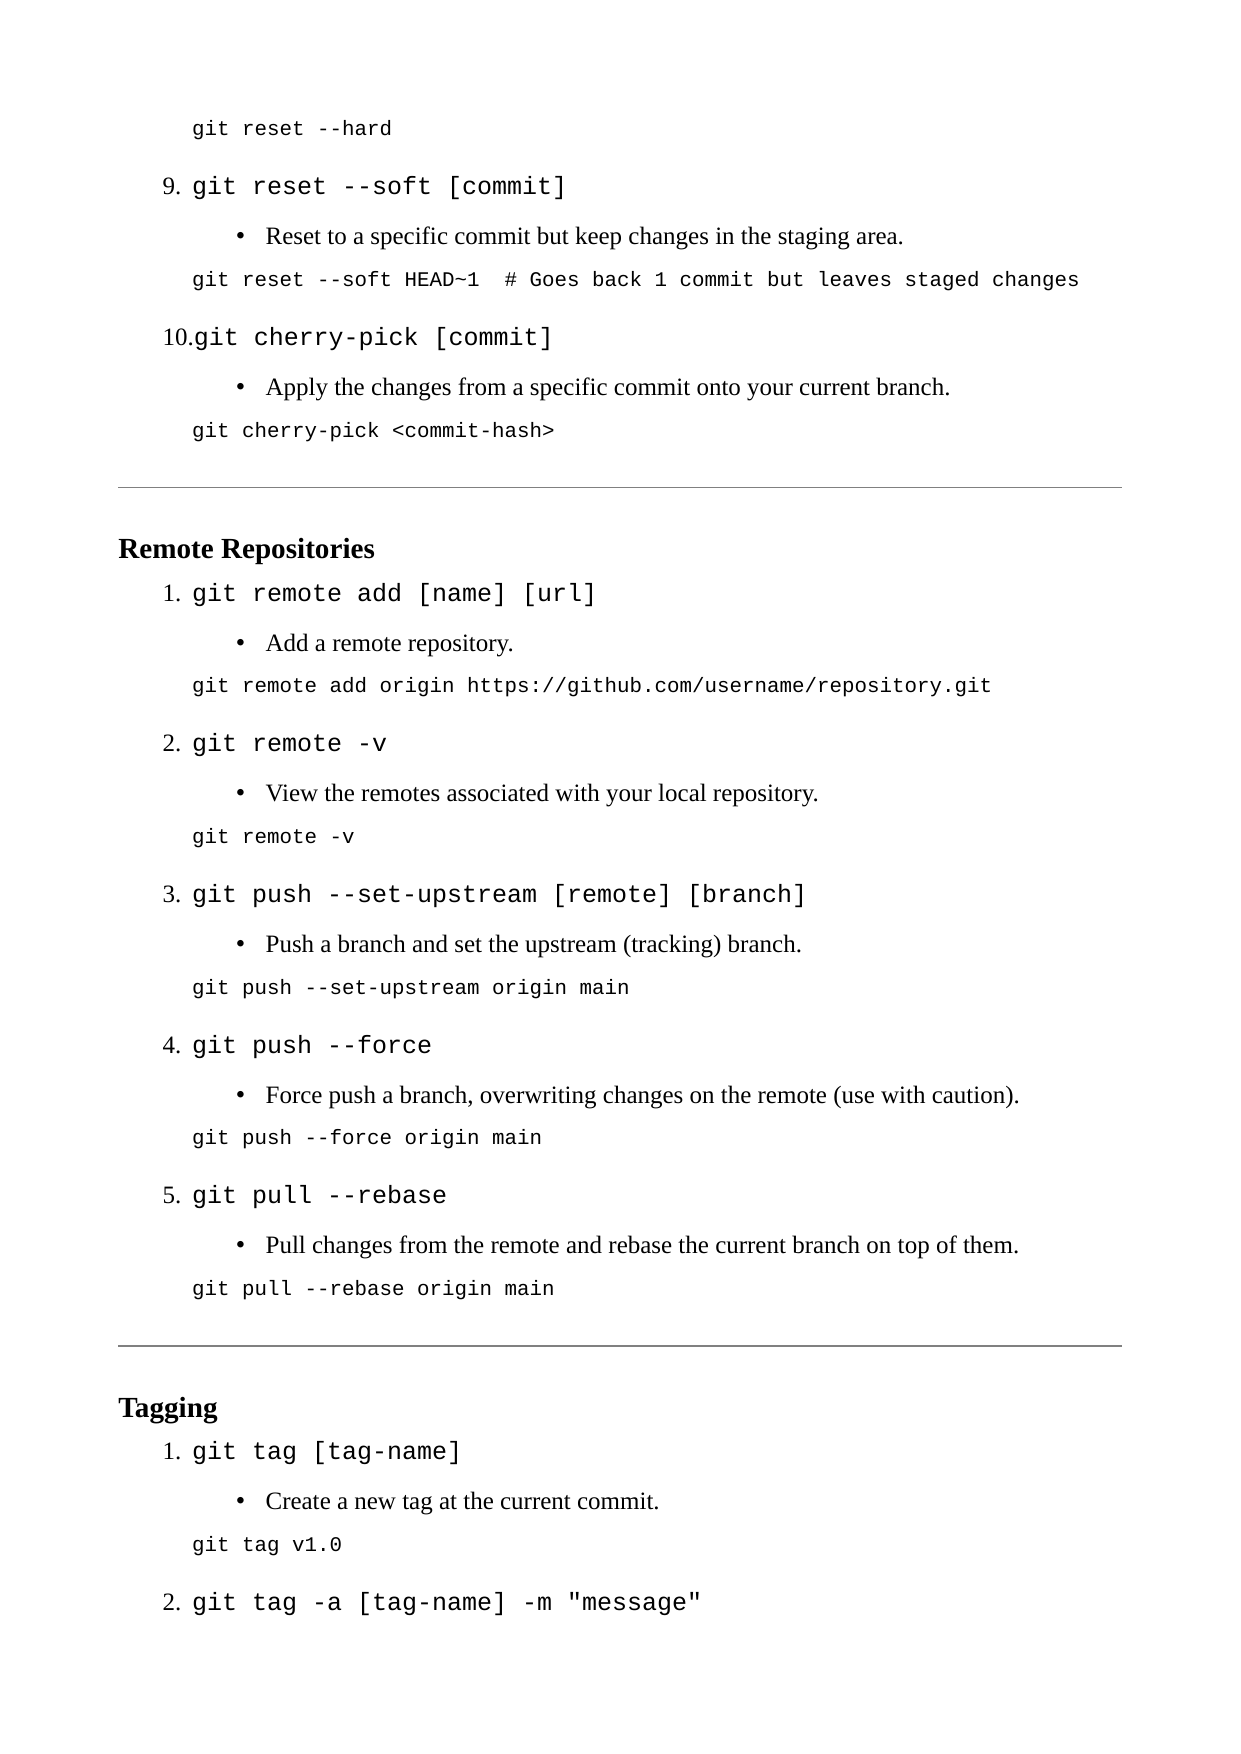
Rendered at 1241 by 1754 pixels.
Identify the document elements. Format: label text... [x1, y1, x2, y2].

list git reset --soft [commit] [162, 171, 1122, 202]
list git push --force [162, 1030, 1122, 1061]
list git pull --rebase origin main [162, 1278, 1122, 1302]
list git remote -v [162, 826, 1122, 849]
list git tag [tag-name] [162, 1436, 1122, 1467]
subtitle Tagging [118, 1390, 1122, 1424]
list git remote -v [162, 728, 1122, 759]
list git pull --rebase [162, 1181, 1122, 1211]
list git push --set-upstream [remote] [branch] [162, 879, 1122, 910]
list git cherry-pick <commit-hash> [162, 419, 1122, 443]
list git reset --hard [162, 118, 1122, 142]
list Apply the changes from a specific commit onto your current branch. [236, 372, 1122, 401]
list Pull changes from the remote and rebase the current branch on top of them. [236, 1231, 1122, 1259]
list Force push a branch, overwriting changes on the remote (use with caution). [236, 1080, 1122, 1108]
list Add a remote repository. [236, 628, 1122, 656]
list git tag v1.0 [162, 1534, 1122, 1557]
list git push --force origin main [162, 1127, 1122, 1151]
list Reset to a specific commit but keep changes in the staging area. [236, 221, 1122, 250]
list git remote add origin https://github.com/username/repository.git [162, 675, 1122, 699]
list git remote add [name] [url] [162, 578, 1122, 608]
list git reset --soft HEAD~1 # Goes back 1 commit but leaves staged changes [162, 269, 1122, 292]
list View the remotes associated with your local repository. [236, 778, 1122, 807]
list Create a new tag at the current commit. [236, 1486, 1122, 1515]
subtitle Remote Repositories [118, 532, 1122, 565]
list git tag -a [tag-name] -m "message" [162, 1587, 1122, 1618]
list git cherry-pick [commit] [162, 322, 1122, 353]
list git push --set-upstream origin main [162, 977, 1122, 1000]
list Push a branch and set the upstream (tracking) branch. [236, 929, 1122, 958]
